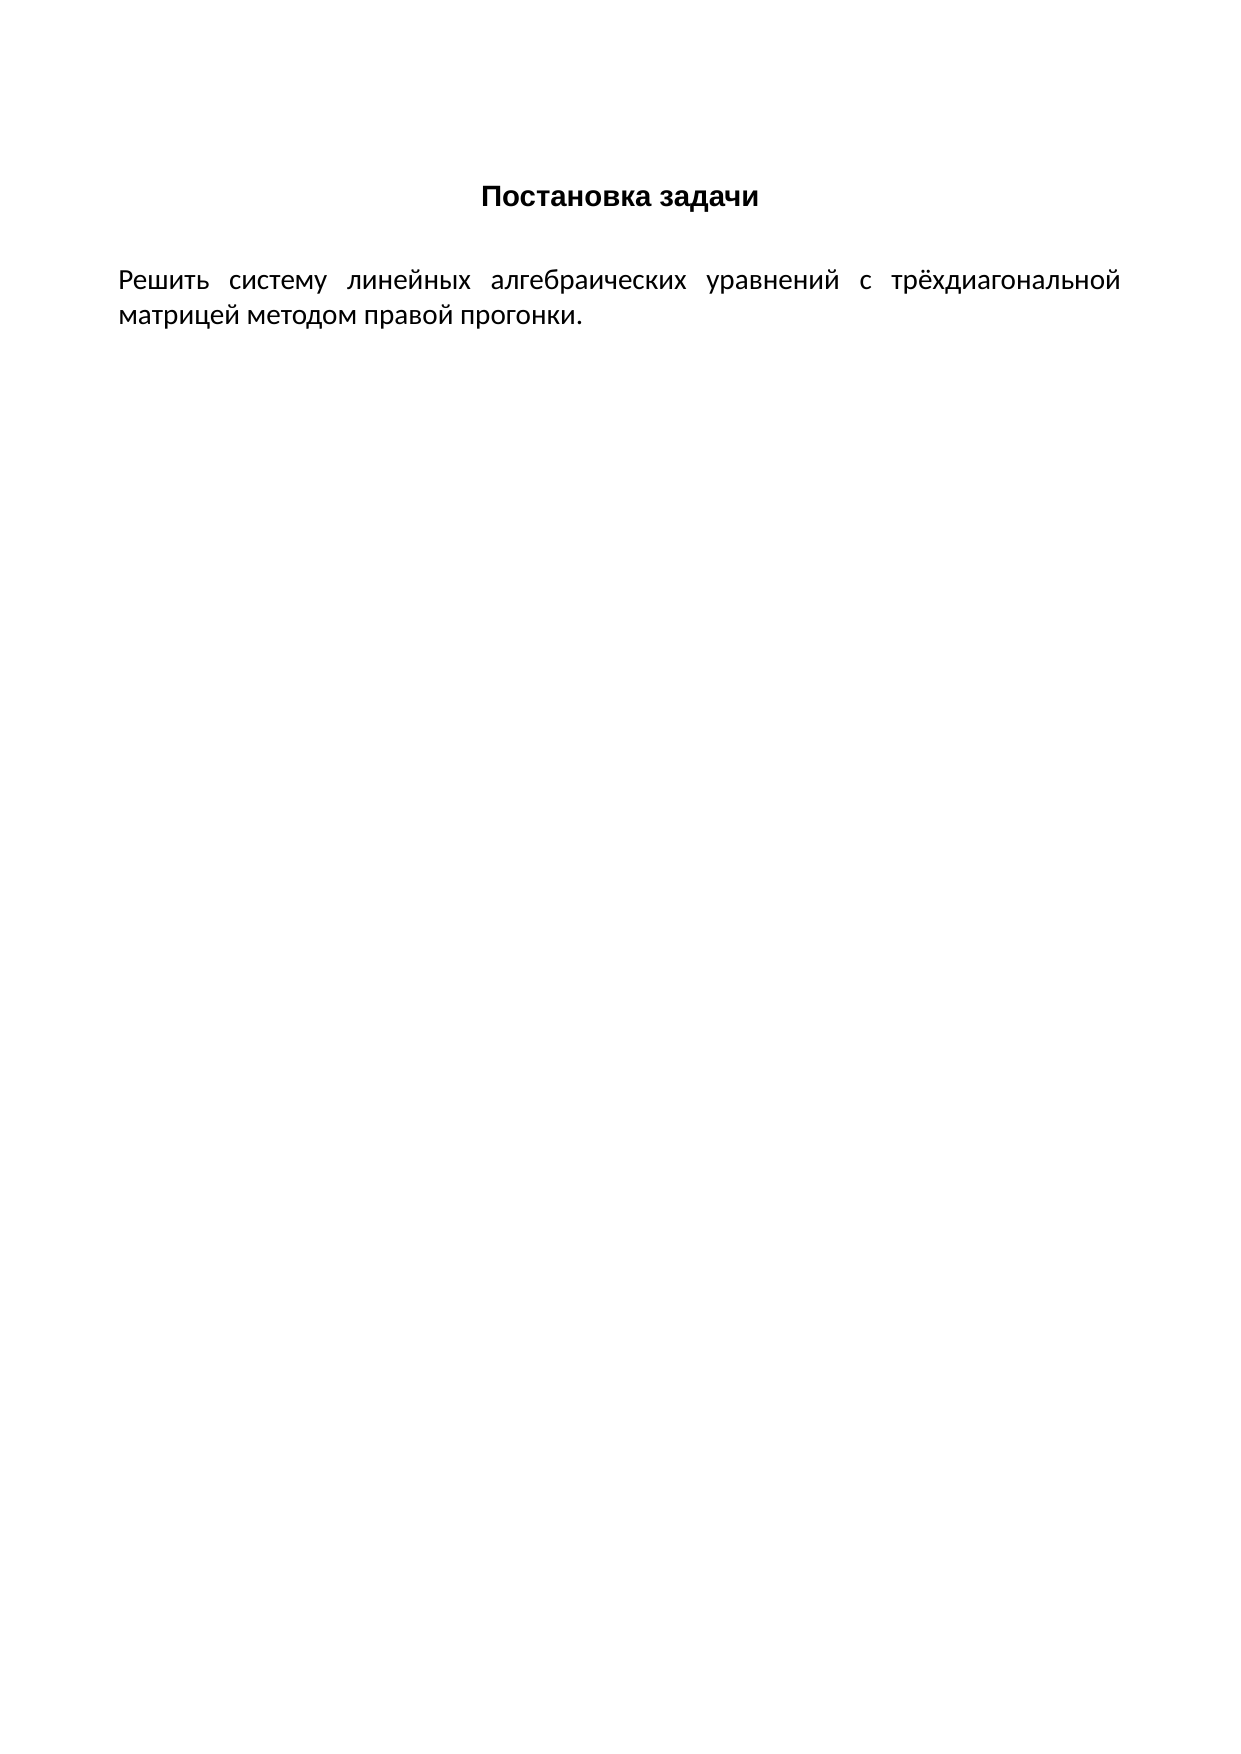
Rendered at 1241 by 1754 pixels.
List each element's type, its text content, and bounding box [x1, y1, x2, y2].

text Решить систему линейных алгебраических уравнений с трёхдиагональной матрицей методом правой прогонки. [118, 261, 1122, 332]
subtitle Постановка задачи [118, 179, 1122, 213]
